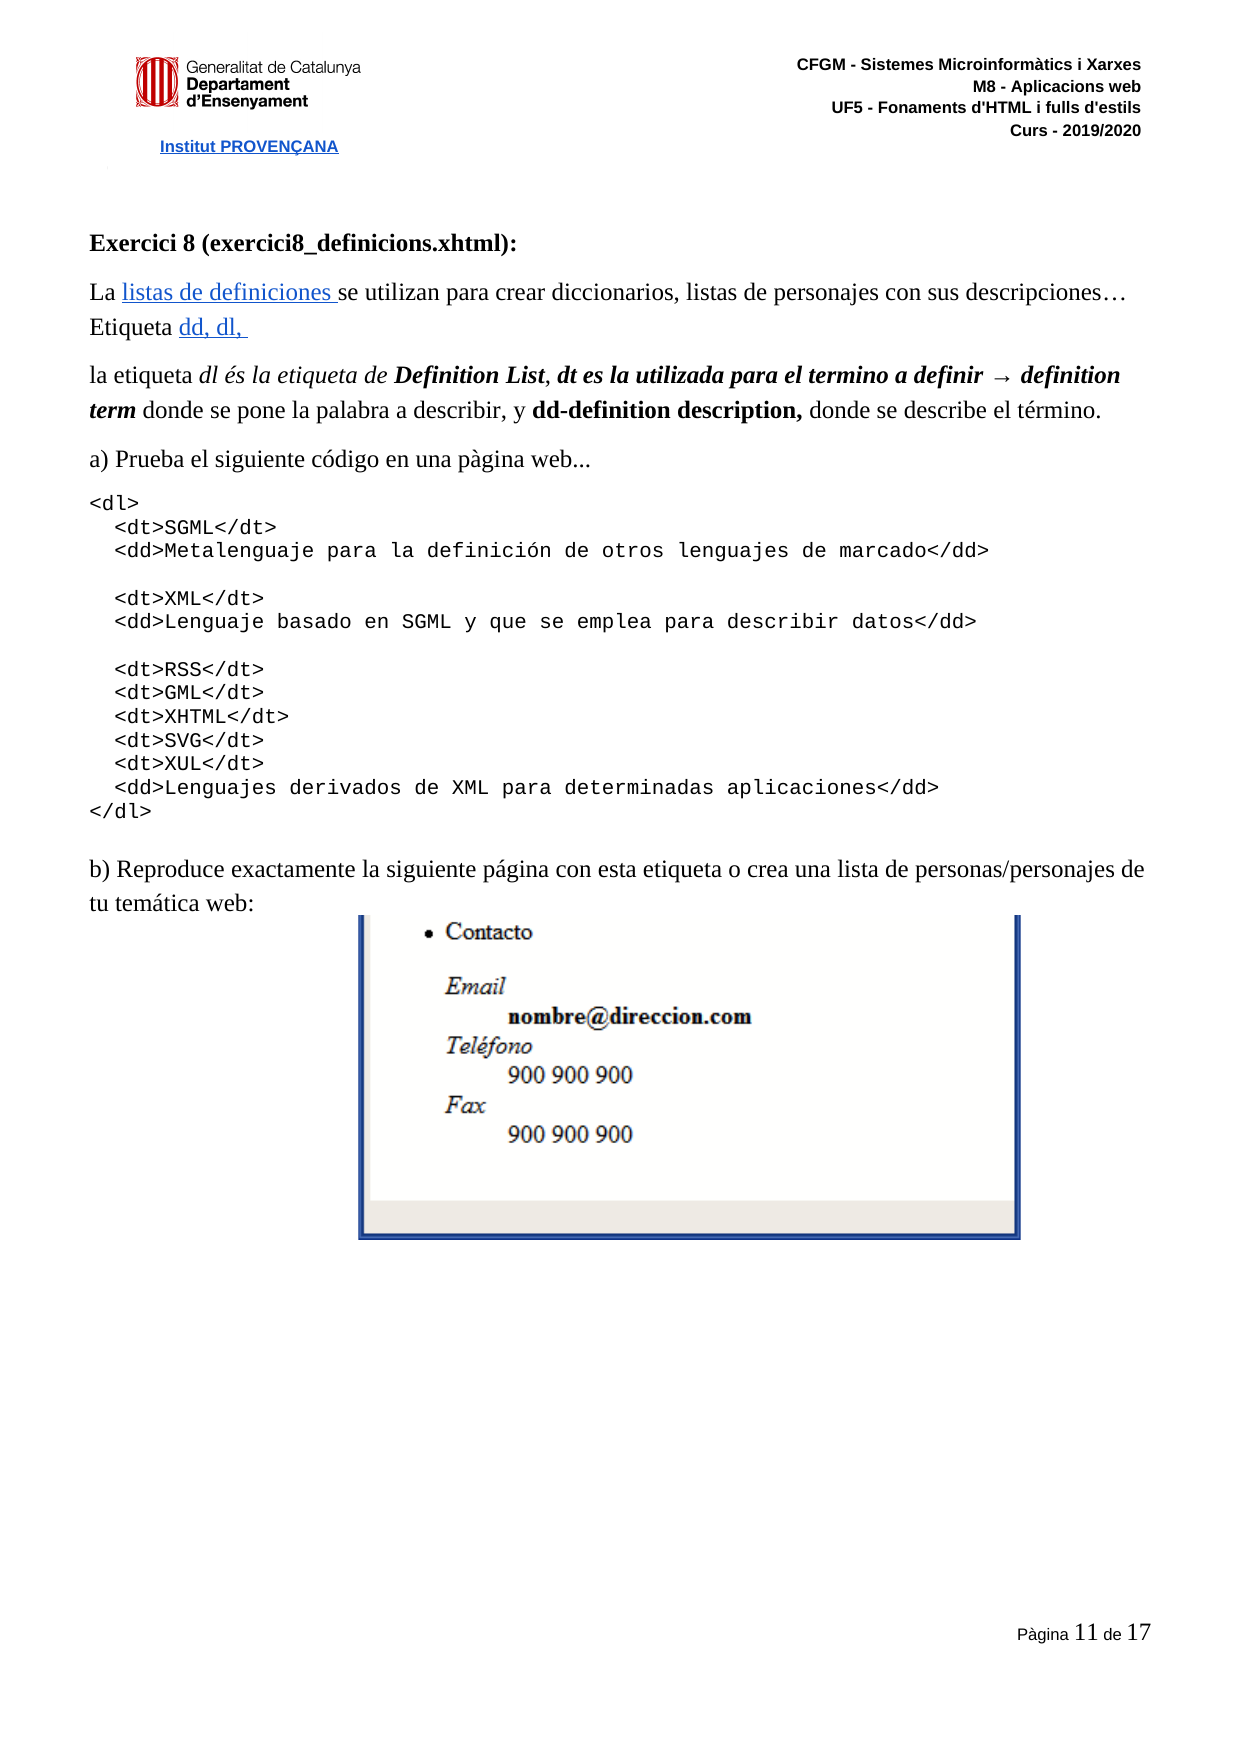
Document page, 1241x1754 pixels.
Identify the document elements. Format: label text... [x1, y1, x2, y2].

picture [99, 32, 397, 133]
text b) Reproduce exactamente la siguiente página con esta etiqueta o crea una lista de personas/personajes de tu temática web: [89, 854, 1151, 917]
text <dl> [89, 493, 1151, 517]
text <dt>SVG</dt> [89, 730, 1151, 753]
text <dd>Lenguajes derivados de XML para determinadas aplicaciones</dd> [89, 777, 1151, 801]
text Exercici 8 (exercici8_definicions.xhtml): [89, 228, 1151, 257]
text <dt>XHTML</dt> [89, 706, 1151, 730]
text <dt>GML</dt> [89, 682, 1151, 706]
text <dd>Metalenguaje para la definición de otros lenguajes de marcado</dd> [89, 541, 1151, 564]
text <dt>XUL</dt> [89, 753, 1151, 777]
text <dd>Lenguaje basado en SGML y que se emplea para describir datos</dd> [89, 611, 1151, 635]
text a) Prueba el siguiente código en una pàgina web... [89, 444, 1151, 473]
text <dt>XML</dt> [89, 588, 1151, 611]
text </dl> [89, 801, 1151, 824]
text La listas de definiciones se utilizan para crear diccionarios, listas de personajes con sus descripciones… Etiqueta dd, dl, [89, 277, 1151, 340]
text <dt>RSS</dt> [89, 659, 1151, 682]
text <dt>SGML</dt> [89, 517, 1151, 541]
picture [358, 915, 1021, 1240]
text la etiqueta dl és la etiqueta de Definition List, dt es la utilizada para el termino a definir → definition term donde se pone la palabra a describir, y dd-definition description, donde se describe el término. [89, 361, 1151, 424]
